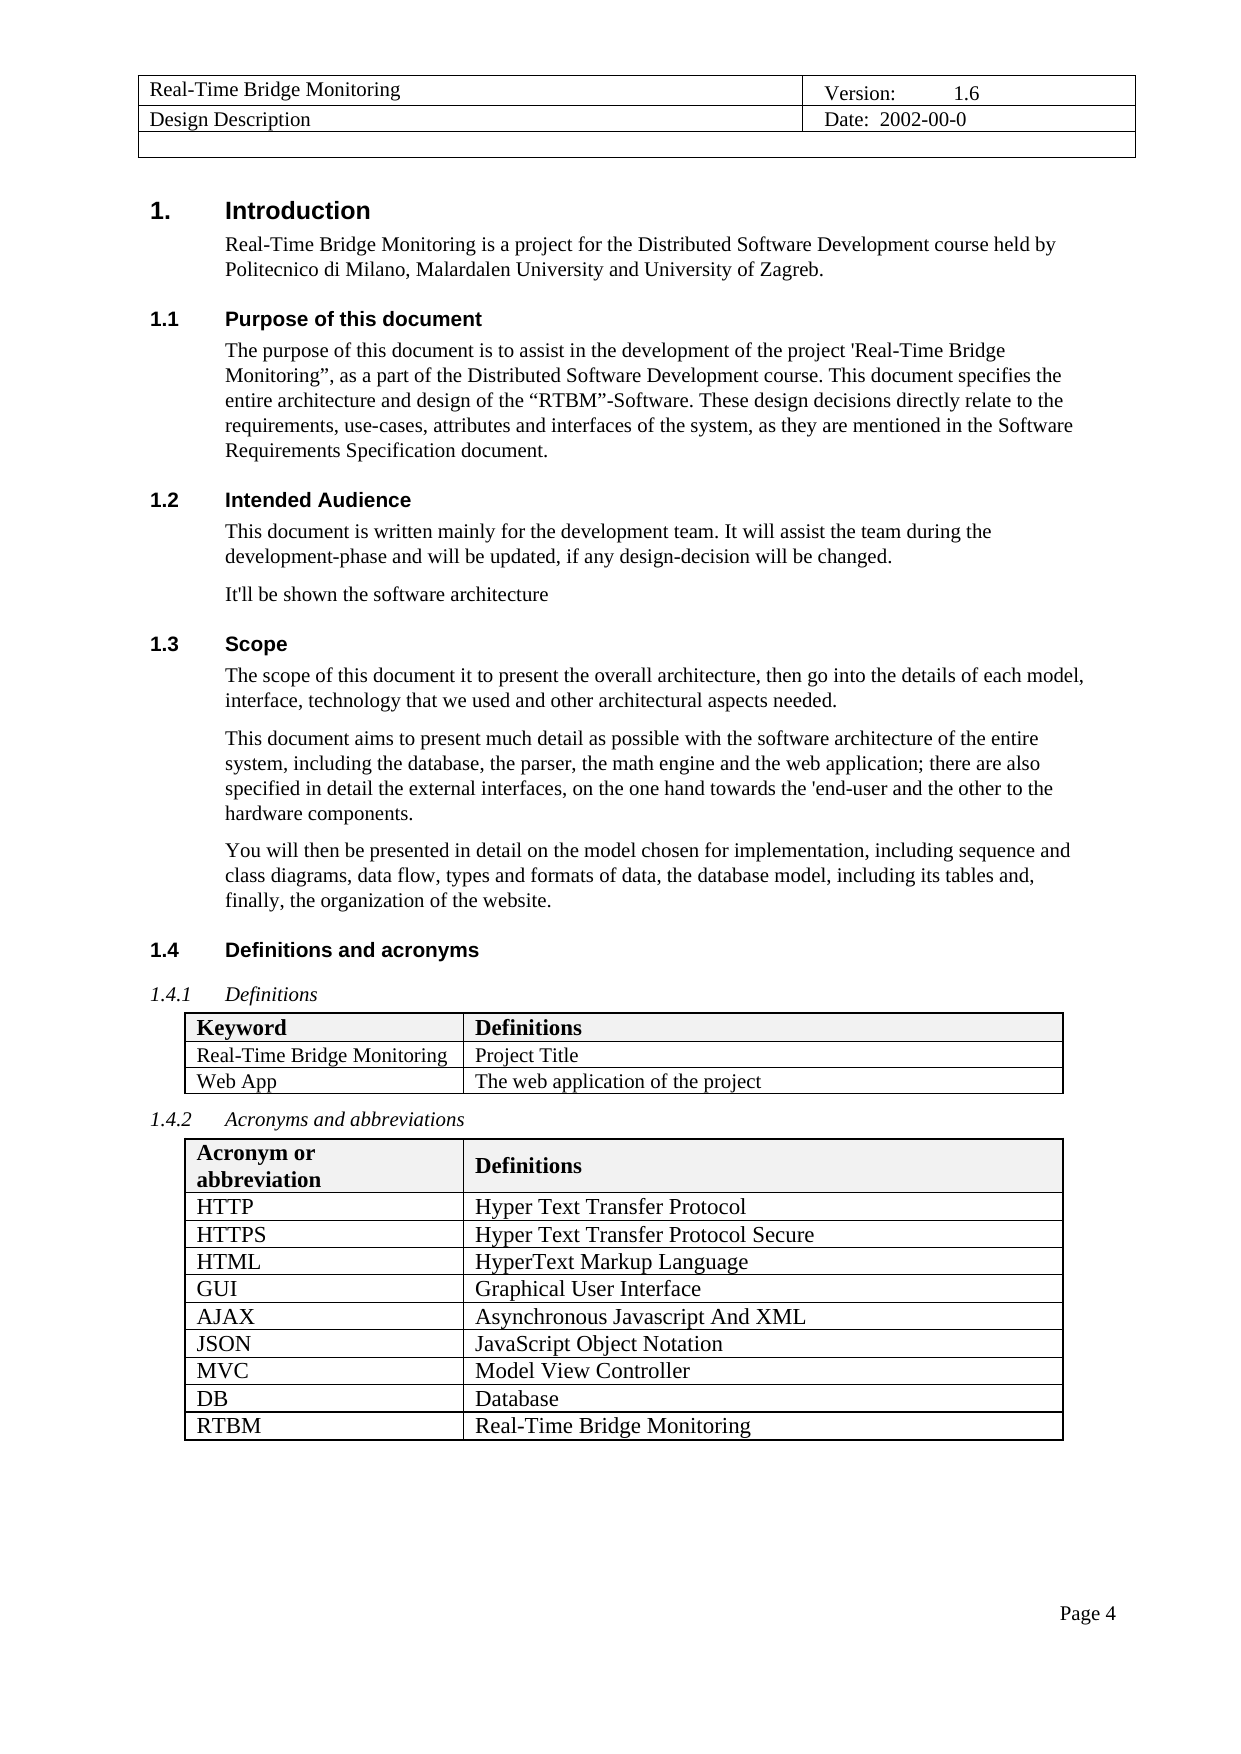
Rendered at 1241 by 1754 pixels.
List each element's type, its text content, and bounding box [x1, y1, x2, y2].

table_cell JavaScript Object Notation [464, 1330, 1062, 1357]
table_cell JSON [186, 1330, 463, 1357]
table_header Acronym or abbreviation [186, 1140, 463, 1192]
subtitle Purpose of this document [150, 306, 1090, 331]
table_cell HyperText Markup Language [464, 1248, 1062, 1274]
text The scope of this document it to present the overall architecture, then go into the details of each model, interface, technology that we used and other architectural aspects needed. [225, 662, 1090, 712]
table_cell HTML [186, 1248, 463, 1274]
table_cell HTTP [186, 1193, 463, 1219]
table_cell AJAX [186, 1303, 463, 1329]
table_cell RTBM [186, 1413, 463, 1439]
table_cell Web App [186, 1068, 463, 1093]
subtitle Introduction [150, 196, 1090, 224]
subtitle Definitions [150, 981, 1090, 1006]
table_cell The web application of the project [464, 1068, 1062, 1093]
table_header Definitions [464, 1140, 1062, 1192]
table_cell Real-Time Bridge Monitoring [464, 1413, 1062, 1439]
table_cell Graphical User Interface [464, 1275, 1062, 1302]
table_cell MVC [186, 1358, 463, 1384]
subtitle Definitions and acronyms [150, 937, 1090, 962]
text The purpose of this document is to assist in the development of the project 'Real-Time Bridge Monitoring”, as a part of the Distributed Software Development course. This document specifies the entire architecture and design of the “RTBM”-Software. These design decisions directly relate to the requirements, use-cases, attributes and interfaces of the system, as they are mentioned in the Software Requirements Specification document. [225, 337, 1090, 462]
table_cell HTTPS [186, 1221, 463, 1247]
subtitle Scope [150, 631, 1090, 656]
table_cell Hyper Text Transfer Protocol Secure [464, 1221, 1062, 1247]
subtitle Intended Audience [150, 487, 1090, 512]
table_cell Project Title [464, 1042, 1062, 1067]
text Real-Time Bridge Monitoring is a project for the Distributed Software Development course held by Politecnico di Milano, Malardalen University and University of Zagreb. [225, 231, 1090, 281]
table_cell Hyper Text Transfer Protocol [464, 1193, 1062, 1219]
subtitle Acronyms and abbreviations [150, 1106, 1090, 1131]
table_header Definitions [464, 1014, 1062, 1041]
text This document aims to present much detail as possible with the software architecture of the entire system, including the database, the parser, the math engine and the web application; there are also specified in detail the external interfaces, on the one hand towards the 'end-user and the other to the hardware components. [225, 724, 1090, 824]
table_header Keyword [186, 1014, 463, 1041]
table_cell Model View Controller [464, 1358, 1062, 1384]
text You will then be presented in detail on the model chosen for implementation, including sequence and class diagrams, data flow, types and formats of data, the database model, including its tables and, finally, the organization of the website. [225, 837, 1090, 912]
table_cell Asynchronous Javascript And XML [464, 1303, 1062, 1329]
table_cell Database [464, 1385, 1062, 1411]
table_cell Real-Time Bridge Monitoring [186, 1042, 463, 1067]
table_cell DB [186, 1385, 463, 1411]
table_cell GUI [186, 1275, 463, 1302]
text This document is written mainly for the development team. It will assist the team during the development-phase and will be updated, if any design-decision will be changed. [225, 518, 1090, 568]
text It'll be shown the software architecture [225, 581, 1090, 606]
